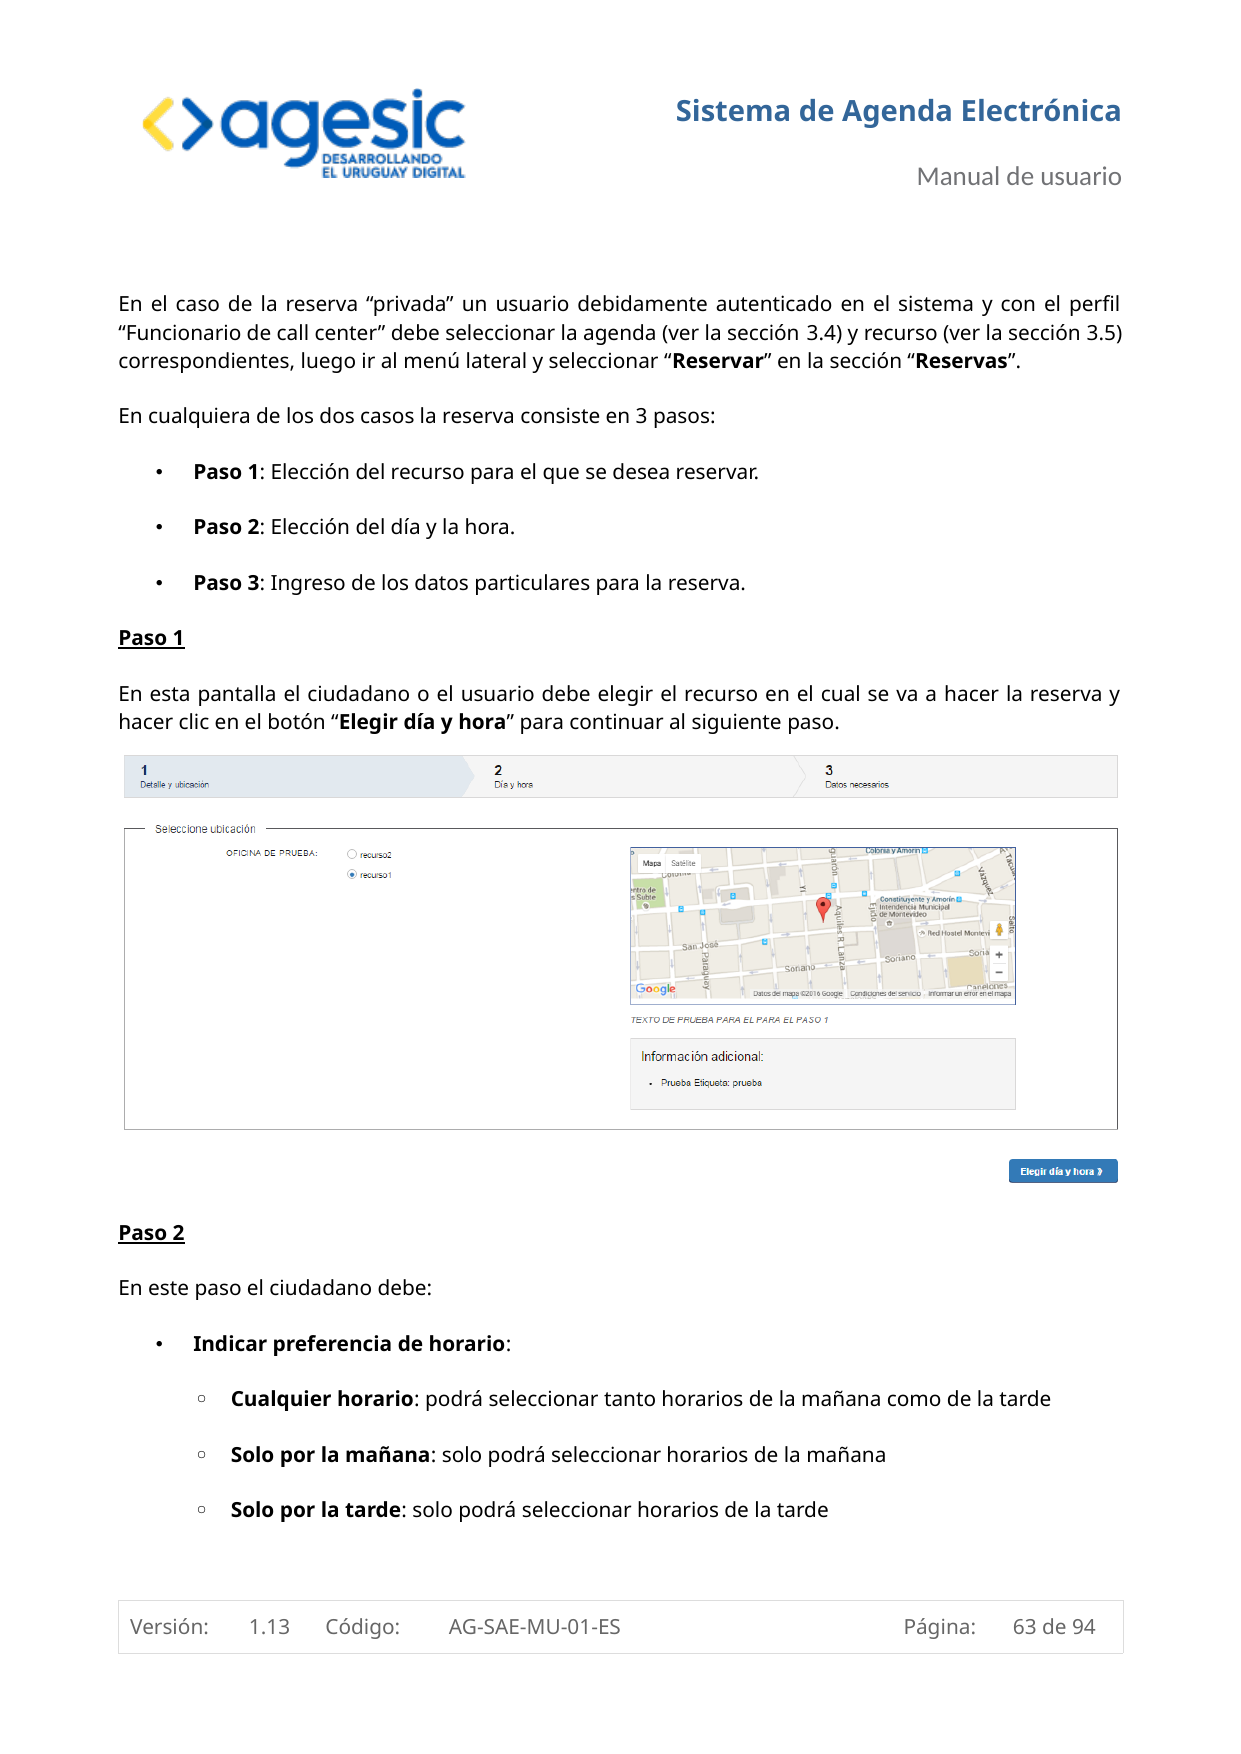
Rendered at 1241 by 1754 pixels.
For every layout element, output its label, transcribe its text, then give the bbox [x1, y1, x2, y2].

picture [142, 88, 466, 178]
list Paso 2: Elección del día y la hora. [156, 512, 1122, 541]
picture [118, 748, 1123, 1189]
list Solo por la mañana: solo podrá seleccionar horarios de la mañana [193, 1440, 1122, 1468]
text En cualquiera de los dos casos la reserva consiste en 3 pasos: [118, 402, 1122, 430]
text En esta pantalla el ciudadano o el usuario debe elegir el recurso en el cual se va a hacer la reserva y hacer clic en el botón “Elegir día y hora” para continuar al siguiente paso. [118, 679, 1122, 736]
list Paso 1: Elección del recurso para el que se desea reservar. [156, 457, 1122, 485]
list Solo por la tarde: solo podrá seleccionar horarios de la tarde [193, 1495, 1122, 1523]
list Cualquier horario: podrá seleccionar tanto horarios de la mañana como de la tarde [193, 1384, 1122, 1413]
list Paso 3: Ingreso de los datos particulares para la reserva. [156, 568, 1122, 596]
text En este paso el ciudadano debe: [118, 1273, 1122, 1302]
text Paso 1 [118, 623, 1122, 652]
text Paso 2 [118, 1189, 1122, 1246]
list Indicar preferencia de horario: [156, 1329, 1122, 1357]
text En el caso de la reserva “privada” un usuario debidamente autenticado en el sistema y con el perfil “Funcionario de call center” debe seleccionar la agenda (ver la sección 3.4) y recurso (ver la sección 3.5) correspondientes, luego ir al menú lateral y seleccionar “Reservar” en la sección “Reservas”. [118, 289, 1122, 374]
